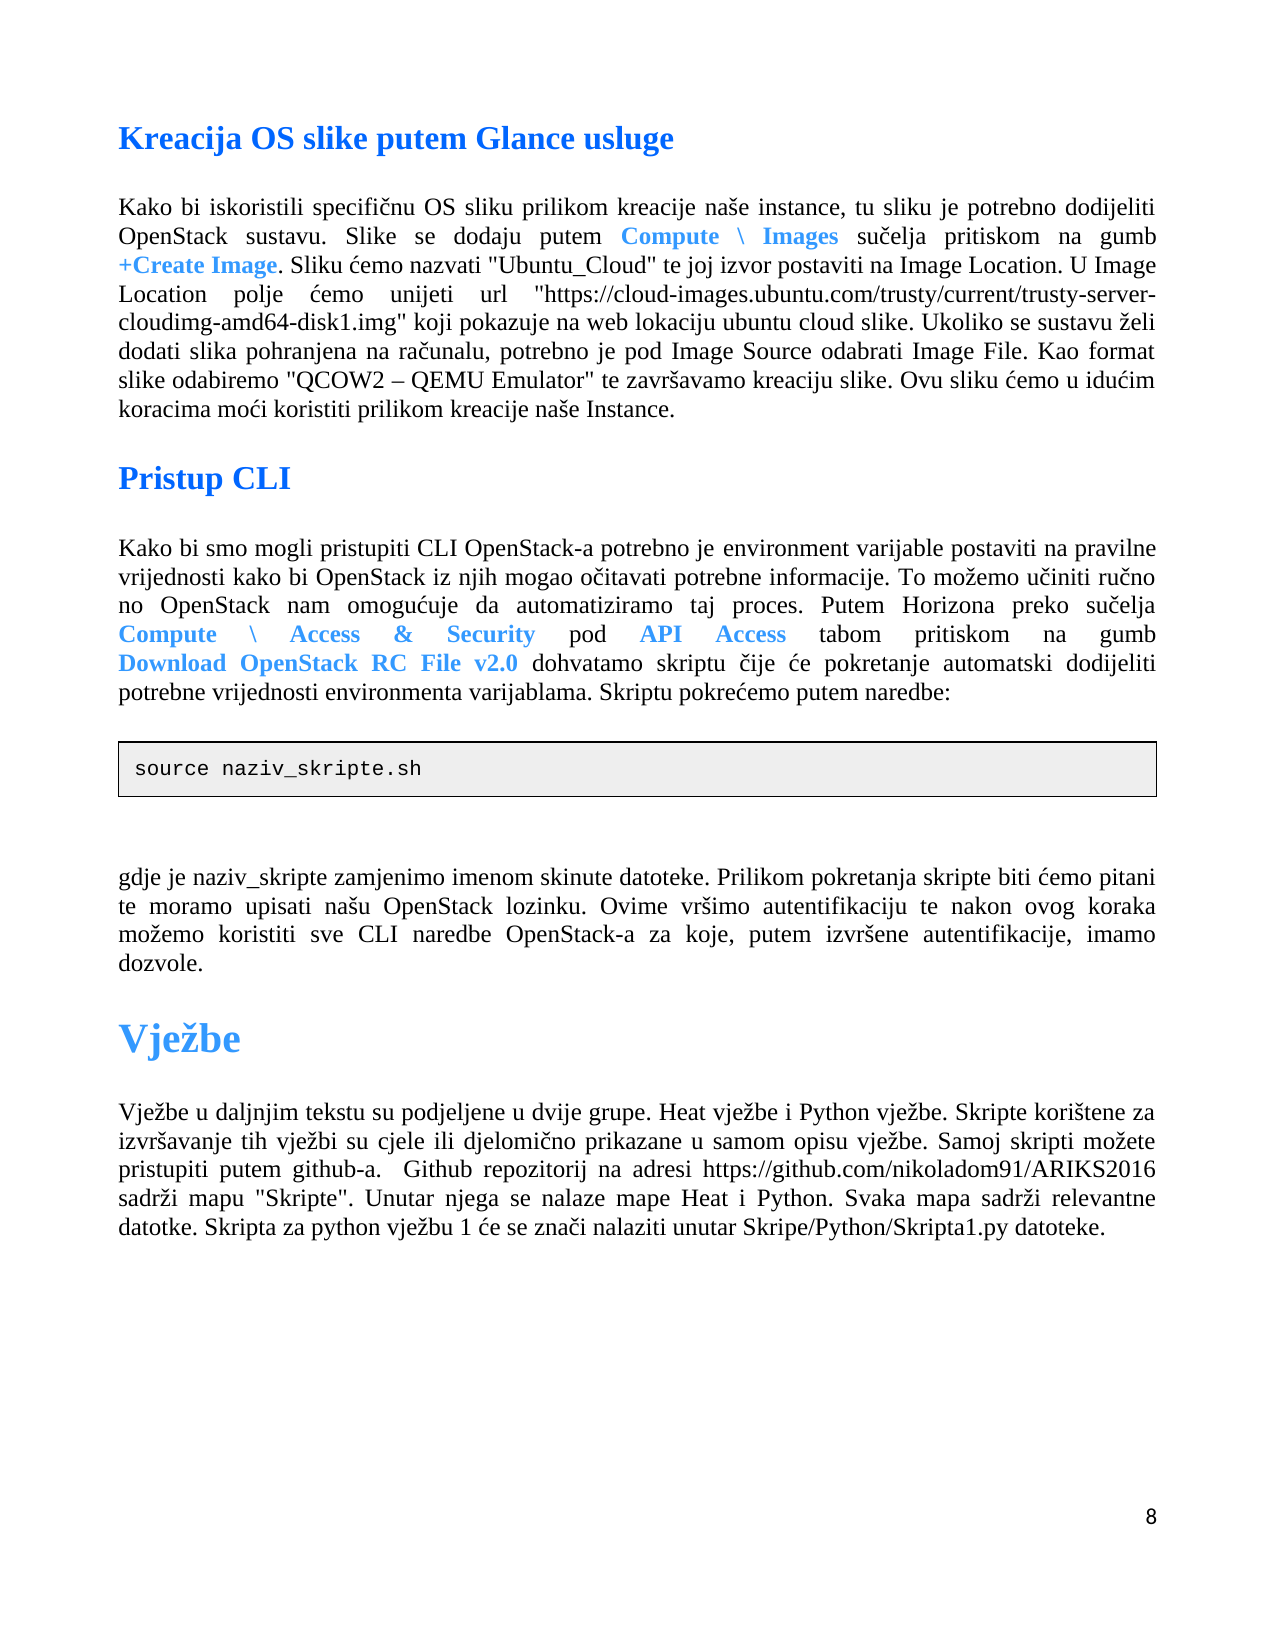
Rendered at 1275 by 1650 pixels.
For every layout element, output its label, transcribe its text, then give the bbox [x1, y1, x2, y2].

text source naziv_skripte.sh [119, 743, 1156, 796]
text gdje je naziv_skripte zamjenimo imenom skinute datoteke. Prilikom pokretanja skripte biti ćemo pitani te moramo upisati našu OpenStack lozinku. Ovime vršimo autentifikaciju te nakon ovog koraka možemo koristiti sve CLI naredbe OpenStack-a za koje, putem izvršene autentifikacije, imamo dozvole. [118, 862, 1157, 977]
text Vježbe [118, 1013, 1157, 1061]
text Vježbe u daljnjim tekstu su podjeljene u dvije grupe. Heat vježbe i Python vježbe. Skripte korištene za izvršavanje tih vježbi su cjele ili djelomično prikazane u samom opisu vježbe. Samoj skripti možete pristupiti putem github-a. Github repozitorij na adresi https://github.com/nikoladom91/ARIKS2016 sadrži mapu "Skripte". Unutar njega se nalaze mape Heat i Python. Svaka mapa sadrži relevantne datotke. Skripta za python vježbu 1 će se znači nalaziti unutar Skripe/Python/Skripta1.py datoteke. [118, 1097, 1157, 1241]
text Kako bi iskoristili specifičnu OS sliku prilikom kreacije naše instance, tu sliku je potrebno dodijeliti OpenStack sustavu. Slike se dodaju putem Compute \ Images sučelja pritiskom na gumb +Create Image. Sliku ćemo nazvati "Ubuntu_Cloud" te joj izvor postaviti na Image Location. U Image Location polje ćemo unijeti url "https://cloud-images.ubuntu.com/trusty/current/trusty-server-cloudimg-amd64-disk1.img" koji pokazuje na web lokaciju ubuntu cloud slike. Ukoliko se sustavu želi dodati slika pohranjena na računalu, potrebno je pod Image Source odabrati Image File. Kao format slike odabiremo "QCOW2 – QEMU Emulator" te završavamo kreaciju slike. Ovu sliku ćemo u idućim koracima moći koristiti prilikom kreacije naše Instance. [118, 192, 1157, 422]
text Kreacija OS slike putem Glance usluge [118, 118, 1157, 156]
text Pristup CLI [118, 458, 1157, 497]
text Kako bi smo mogli pristupiti CLI OpenStack-a potrebno je environment varijable postaviti na pravilne vrijednosti kako bi OpenStack iz njih mogao očitavati potrebne informacije. To možemo učiniti ručno no OpenStack nam omogućuje da automatiziramo taj proces. Putem Horizona preko sučelja Compute \ Access & Security pod API Access tabom pritiskom na gumb Download OpenStack RC File v2.0 dohvatamo skriptu čije će pokretanje automatski dodijeliti potrebne vrijednosti environmenta varijablama. Skriptu pokrećemo putem naredbe: [118, 533, 1157, 705]
